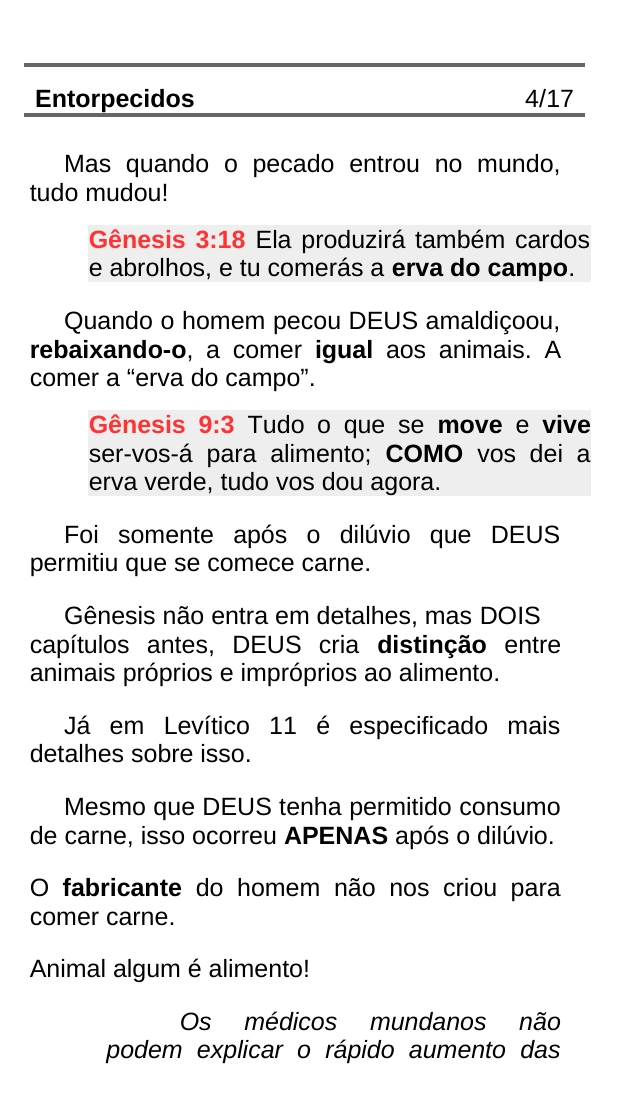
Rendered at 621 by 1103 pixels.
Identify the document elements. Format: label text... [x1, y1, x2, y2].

text O fabricante do homem não nos criou para comer carne. [29, 873, 561, 931]
text Mesmo que DEUS tenha permitido consumo de carne, isso ocorreu APENAS após o dilúvio. [29, 792, 561, 849]
list Os médicos mundanos não podem explicar o rápido aumento das [106, 1007, 561, 1064]
text Foi somente após o dilúvio que DEUS permitiu que se comece carne. [29, 520, 561, 577]
text Quando o homem pecou DEUS amaldiçoou, rebaixando-o, a comer igual aos animais. A comer a “erva do campo”. [29, 306, 561, 392]
text Gênesis não entra em detalhes, mas DOIS capítulos antes, DEUS cria distinção entre animais próprios e impróprios ao alimento. [29, 601, 561, 687]
text Animal algum é alimento! [29, 954, 561, 983]
text Mas quando o pecado entrou no mundo, tudo mudou! [29, 149, 561, 207]
text Gênesis 9:3 Tudo o que se move e vive ser-vos-á para alimento; COMO vos dei a erva verde, tudo vos dou agora. [88, 410, 591, 496]
text Já em Levítico 11 é especificado mais detalhes sobre isso. [29, 711, 561, 768]
text Gênesis 3:18 Ela produzirá também cardos e abrolhos, e tu comerás a erva do campo. [88, 225, 591, 282]
